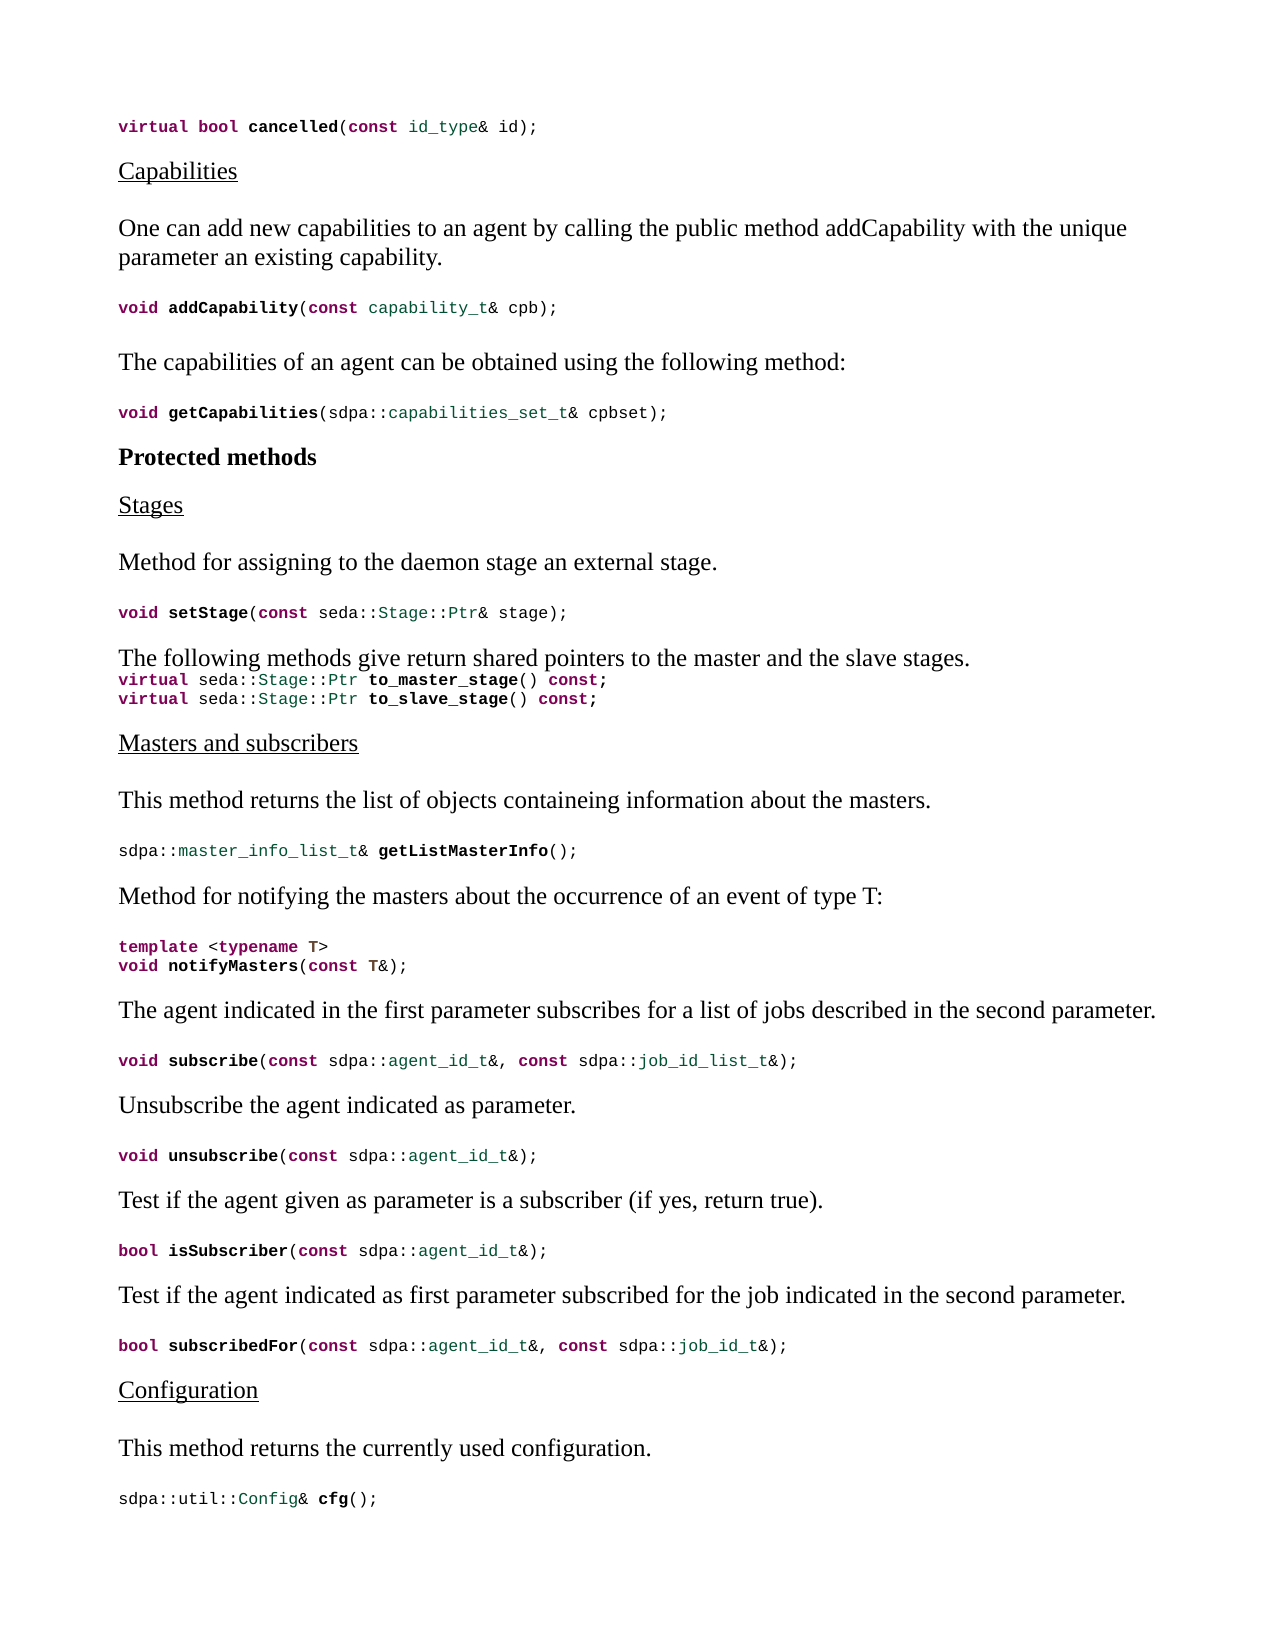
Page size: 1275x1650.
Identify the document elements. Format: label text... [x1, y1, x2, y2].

text Stages [118, 490, 1157, 519]
text void getCapabilities(sdpa::capabilities_set_t& cpbset); [118, 405, 1157, 423]
text Masters and subscribers [118, 728, 1157, 757]
text The following methods give return shared pointers to the master and the slave stages. [118, 643, 1157, 671]
text void notifyMasters(const T&); [118, 957, 1157, 976]
text The capabilities of an agent can be obtained using the following method: [118, 347, 1157, 376]
text Configuration [118, 1376, 1157, 1404]
text Protected methods [118, 442, 1157, 471]
text virtual seda::Stage::Ptr to_slave_stage() const; [118, 690, 1157, 709]
text This method returns the list of objects containeing information about the masters. [118, 786, 1157, 814]
text virtual seda::Stage::Ptr to_master_stage() const; [118, 671, 1157, 690]
text void addCapability(const capability_t& cpb); [118, 299, 1157, 318]
text void subscribe(const sdpa::agent_id_t&, const sdpa::job_id_list_t&); [118, 1052, 1157, 1071]
text template <typename T> [118, 938, 1157, 957]
text virtual bool cancelled(const id_type& id); [118, 118, 1157, 137]
text bool isSubscriber(const sdpa::agent_id_t&); [118, 1243, 1157, 1262]
text Test if the agent indicated as first parameter subscribed for the job indicated in the second parameter. [118, 1280, 1157, 1309]
text sdpa::master_info_list_t& getListMasterInfo(); [118, 843, 1157, 862]
text void unsubscribe(const sdpa::agent_id_t&); [118, 1147, 1157, 1166]
text bool subscribedFor(const sdpa::agent_id_t&, const sdpa::job_id_t&); [118, 1338, 1157, 1357]
text This method returns the currently used configuration. [118, 1433, 1157, 1462]
text Capabilities [118, 156, 1157, 184]
text sdpa::util::Config& cfg(); [118, 1491, 1157, 1509]
text One can add new capabilities to an agent by calling the public method addCapability with the unique parameter an existing capability. [118, 213, 1157, 271]
text Unsubscribe the agent indicated as parameter. [118, 1090, 1157, 1119]
text Method for notifying the masters about the occurrence of an event of type T: [118, 881, 1157, 909]
text Test if the agent given as parameter is a subscriber (if yes, return true). [118, 1185, 1157, 1214]
text The agent indicated in the first parameter subscribes for a list of jobs described in the second parameter. [118, 995, 1157, 1023]
text Method for assigning to the daemon stage an external stage. [118, 547, 1157, 576]
text void setStage(const seda::Stage::Ptr& stage); [118, 605, 1157, 624]
